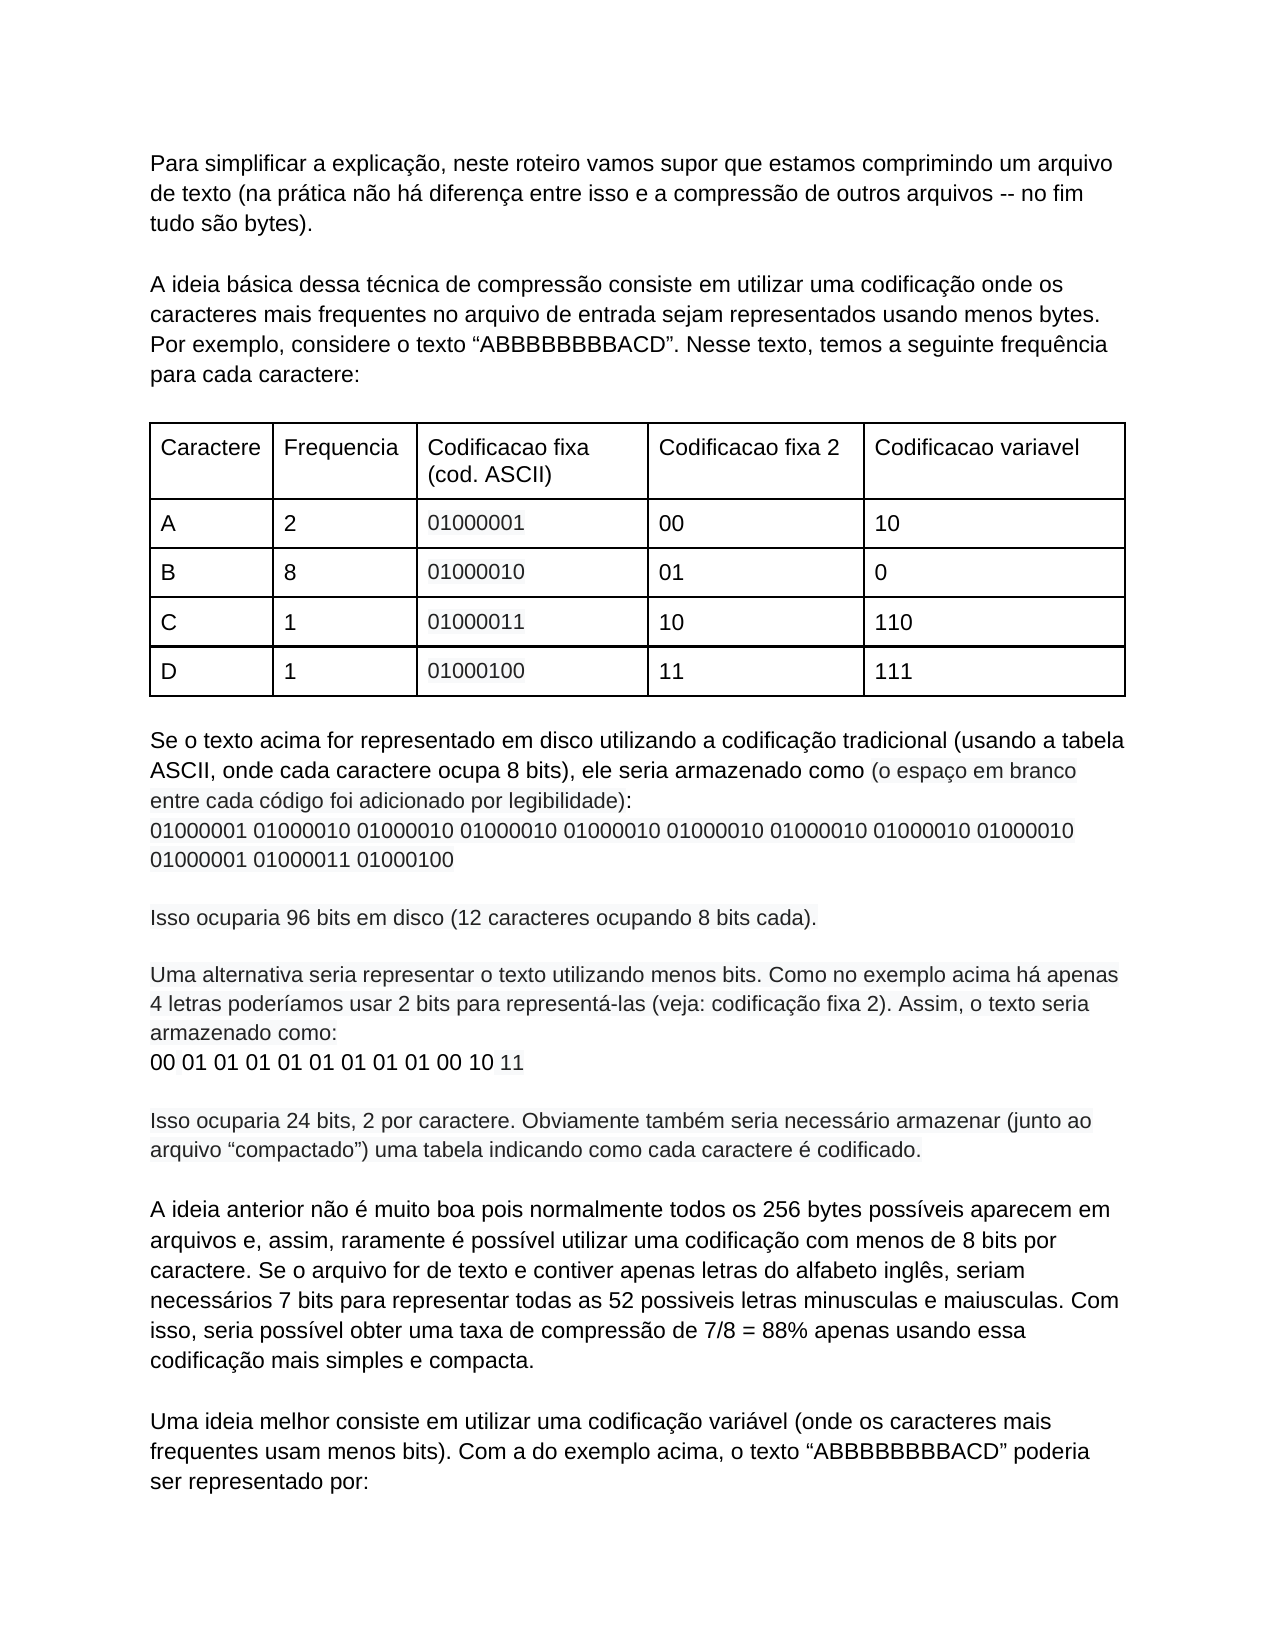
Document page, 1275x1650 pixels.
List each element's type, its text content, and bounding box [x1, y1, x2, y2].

table_header Frequencia [274, 424, 416, 497]
text 00 01 01 01 01 01 01 01 01 00 10 11 [150, 1049, 1125, 1076]
text Uma alternativa seria representar o texto utilizando menos bits. Como no exemplo acima há apenas 4 letras poderíamos usar 2 bits para representá-las (veja: codificação fixa 2). Assim, o texto seria armazenado como: [150, 962, 1125, 1045]
table_cell 1 [274, 648, 416, 694]
table_header Caractere [151, 424, 272, 497]
table_header Codificacao fixa 2 [649, 424, 863, 497]
table_cell 10 [649, 598, 863, 645]
text Para simplificar a explicação, neste roteiro vamos supor que estamos comprimindo um arquivo de texto (na prática não há diferença entre isso e a compressão de outros arquivos -- no fim tudo são bytes). [150, 150, 1125, 237]
text Se o texto acima for representado em disco utilizando a codificação tradicional (usando a tabela ASCII, onde cada caractere ocupa 8 bits), ele seria armazenado como (o espaço em branco entre cada código foi adicionado por legibilidade): [150, 727, 1125, 814]
table_cell 8 [274, 549, 416, 596]
text 01000001 01000010 01000010 01000010 01000010 01000010 01000010 01000010 01000010 01000001 01000011 01000100 [150, 817, 1125, 872]
table_cell 0 [865, 549, 1124, 596]
table_cell C [151, 598, 272, 645]
table_cell 01000100 [418, 648, 647, 694]
text Isso ocuparia 96 bits em disco (12 caracteres ocupando 8 bits cada). [150, 904, 1125, 929]
table_cell A [151, 500, 272, 547]
table_cell 11 [649, 648, 863, 694]
table_cell 111 [865, 648, 1124, 694]
table_cell 01000001 [418, 500, 647, 547]
table_cell 10 [865, 500, 1124, 547]
text A ideia anterior não é muito boa pois normalmente todos os 256 bytes possíveis aparecem em arquivos e, assim, raramente é possível utilizar uma codificação com menos de 8 bits por caractere. Se o arquivo for de texto e contiver apenas letras do alfabeto inglês, seriam necessários 7 bits para representar todas as 52 possiveis letras minusculas e maiusculas. Com isso, seria possível obter uma taxa de compressão de 7/8 = 88% apenas usando essa codificação mais simples e compacta. [150, 1196, 1125, 1374]
table_cell D [151, 648, 272, 694]
text Isso ocuparia 24 bits, 2 por caractere. Obviamente também seria necessário armazenar (junto ao arquivo “compactado”) uma tabela indicando como cada caractere é codificado. [150, 1108, 1125, 1162]
text Uma ideia melhor consiste em utilizar uma codificação variável (onde os caracteres mais frequentes usam menos bits). Com a do exemplo acima, o texto “ABBBBBBBBACD” poderia ser representado por: [150, 1408, 1125, 1495]
table_cell 01000011 [418, 598, 647, 645]
text A ideia básica dessa técnica de compressão consiste em utilizar uma codificação onde os caracteres mais frequentes no arquivo de entrada sejam representados usando menos bytes. Por exemplo, considere o texto “ABBBBBBBBACD”. Nesse texto, temos a seguinte frequência para cada caractere: [150, 271, 1125, 388]
table_cell 00 [649, 500, 863, 547]
table_cell 01 [649, 549, 863, 596]
table_header Codificacao variavel [865, 424, 1124, 497]
table_cell 110 [865, 598, 1124, 645]
table_header Codificacao fixa (cod. ASCII) [418, 424, 647, 497]
table_cell B [151, 549, 272, 596]
table_cell 01000010 [418, 549, 647, 596]
table_cell 2 [274, 500, 416, 547]
table_cell 1 [274, 598, 416, 645]
